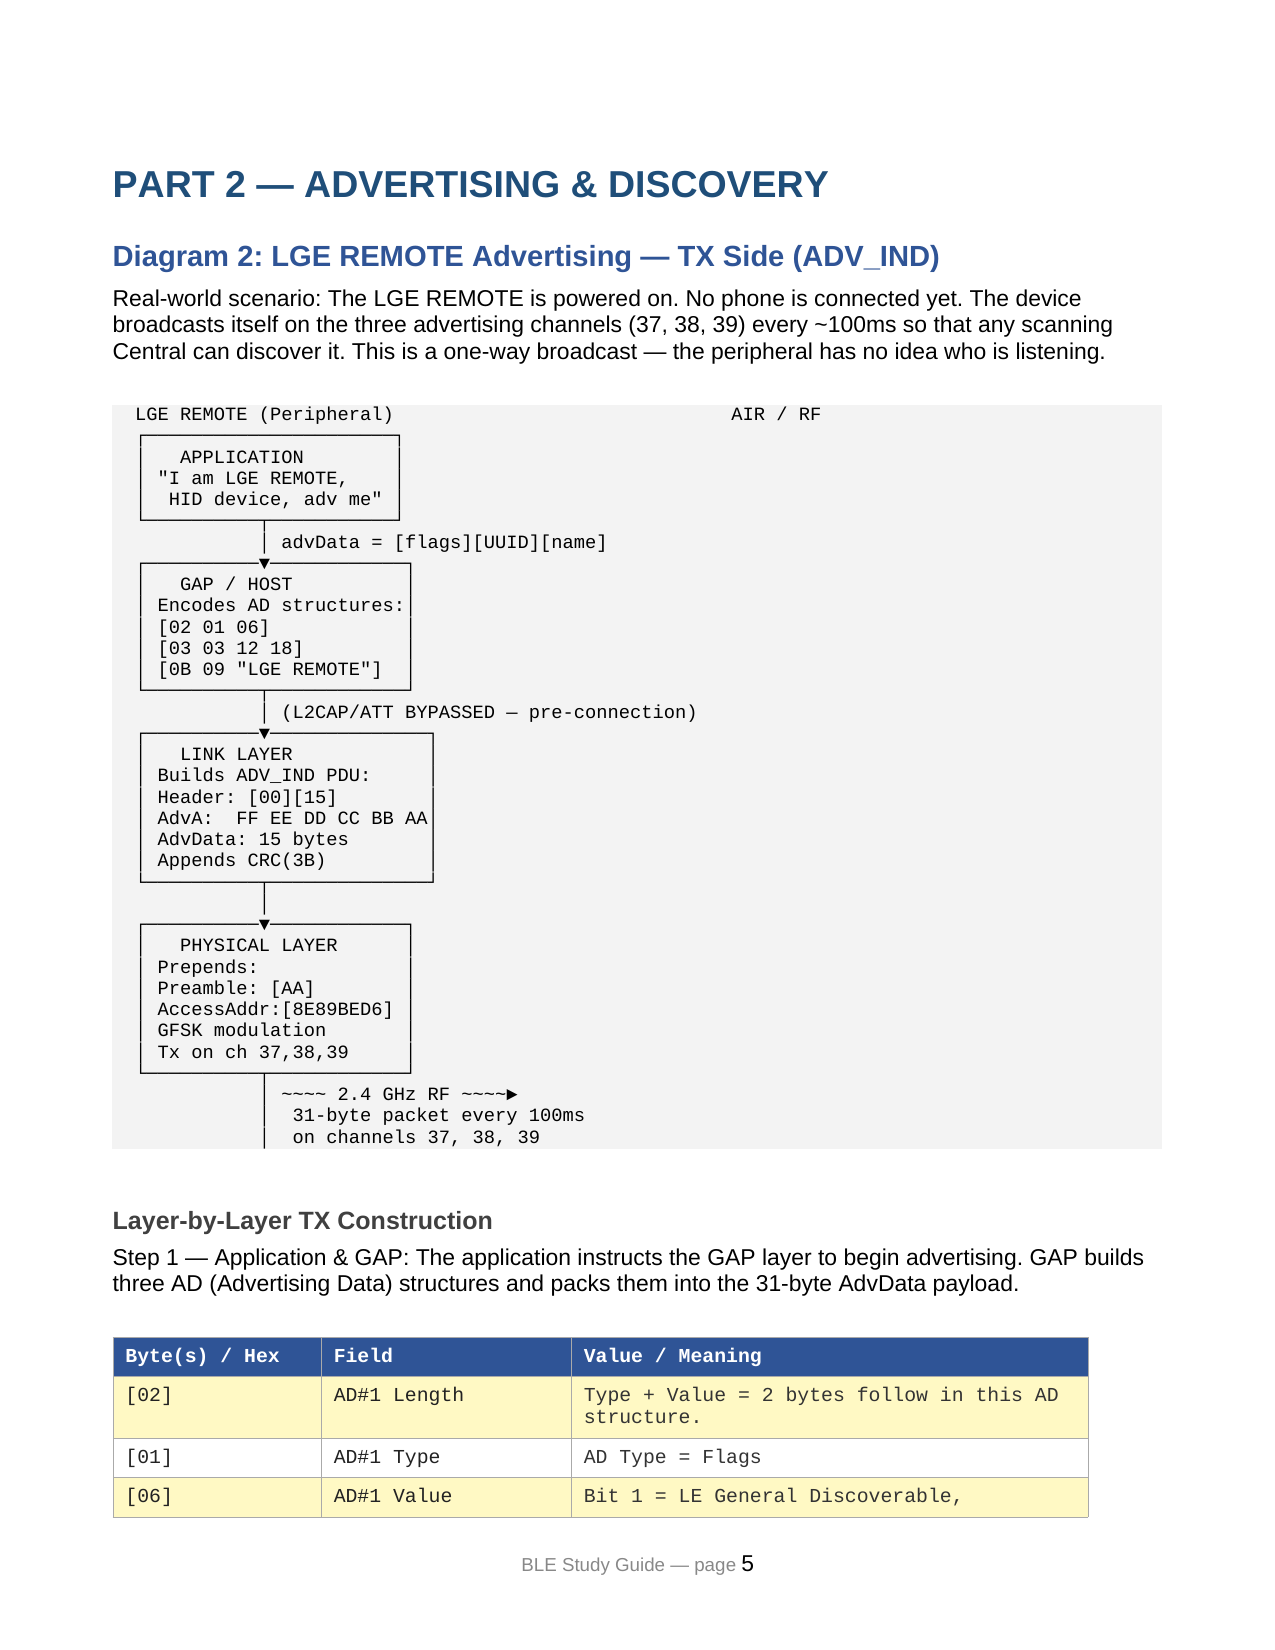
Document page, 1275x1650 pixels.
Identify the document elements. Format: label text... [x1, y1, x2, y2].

text ┌──────────▼────────────┐ [112, 915, 1162, 936]
table_cell [01] [114, 1439, 321, 1477]
text │ HID device, adv me" │ [399, 490, 1162, 511]
subtitle PART 2 — ADVERTISING & DISCOVERY [112, 162, 1162, 206]
text │ Builds ADV_IND PDU: │ [112, 766, 140, 787]
text │ "I am LGE REMOTE, │ [141, 469, 398, 490]
text │ APPLICATION │ [399, 447, 1162, 469]
text │ 31-byte packet every 100ms [264, 1106, 1162, 1127]
text │ GAP / HOST │ [112, 575, 140, 596]
text │ AccessAddr:[8E89BED6] │ [141, 1000, 410, 1021]
text ┌──────────▼──────────────┐ [112, 724, 1162, 745]
text LGE REMOTE (Peripheral) AIR / RF [112, 405, 1162, 426]
text │ PHYSICAL LAYER │ [112, 936, 140, 957]
table_cell [06] [114, 1478, 321, 1517]
text │ Prepends: │ [411, 957, 1162, 979]
text │ AccessAddr:[8E89BED6] │ [112, 1000, 140, 1021]
text │ GFSK modulation │ [141, 1021, 410, 1042]
text │ (L2CAP/ATT BYPASSED — pre-connection) [264, 702, 1162, 724]
text │ AdvA: FF EE DD CC BB AA│ [433, 809, 1162, 830]
text │ APPLICATION │ [112, 447, 140, 469]
table_header Byte(s) / Hex [114, 1338, 321, 1376]
text │ PHYSICAL LAYER │ [411, 936, 1162, 957]
text │ ~~~~ 2.4 GHz RF ~~~~► [112, 1085, 263, 1106]
text │ Tx on ch 37,38,39 │ [141, 1042, 410, 1064]
text │ Preamble: [AA] │ [112, 979, 140, 1000]
text │ ~~~~ 2.4 GHz RF ~~~~► [264, 1085, 1162, 1106]
text │ HID device, adv me" │ [112, 490, 140, 511]
text ┌──────────▼────────────┐ [112, 554, 1162, 575]
text │ Tx on ch 37,38,39 │ [411, 1042, 1162, 1064]
table_cell Bit 1 = LE General Discoverable, [572, 1478, 1088, 1517]
text └──────────┬──────────────┘ [112, 872, 1162, 894]
text │ [264, 894, 1162, 915]
text Step 1 — Application & GAP: The application instructs the GAP layer to begin advertising. GAP builds three AD (Advertising Data) structures and packs them into the 31-byte AdvData payload. [112, 1243, 1162, 1296]
text │ advData = [flags][UUID][name] [112, 532, 263, 554]
text │ GAP / HOST │ [411, 575, 1162, 596]
text │ [02 01 06] │ [141, 617, 410, 639]
text │ [02 01 06] │ [411, 617, 1162, 639]
text └──────────┬────────────┘ [112, 681, 1162, 702]
text │ Preamble: [AA] │ [411, 979, 1162, 1000]
text │ Appends CRC(3B) │ [112, 851, 140, 872]
text │ Appends CRC(3B) │ [141, 851, 432, 872]
text │ Appends CRC(3B) │ [433, 851, 1162, 872]
text │ [03 03 12 18] │ [141, 639, 410, 660]
text │ Header: [00][15] │ [141, 787, 432, 809]
text │ Prepends: │ [141, 957, 410, 979]
text │ Preamble: [AA] │ [141, 979, 410, 1000]
text │ LINK LAYER │ [112, 745, 140, 766]
text │ LINK LAYER │ [433, 745, 1162, 766]
text │ on channels 37, 38, 39 [264, 1127, 1162, 1149]
text │ [0B 09 "LGE REMOTE"] │ [141, 660, 410, 681]
text │ AccessAddr:[8E89BED6] │ [411, 1000, 1162, 1021]
subtitle Diagram 2: LGE REMOTE Advertising — TX Side (ADV_IND) [112, 239, 1162, 272]
text │ AdvA: FF EE DD CC BB AA│ [112, 809, 140, 830]
table_header Value / Meaning [572, 1338, 1088, 1376]
text │ Encodes AD structures:│ [411, 596, 1162, 617]
table_cell AD#1 Type [322, 1439, 571, 1477]
text │ AdvData: 15 bytes │ [433, 830, 1162, 851]
text │ PHYSICAL LAYER │ [141, 936, 410, 957]
text │ "I am LGE REMOTE, │ [112, 469, 140, 490]
text │ [0B 09 "LGE REMOTE"] │ [112, 660, 140, 681]
text └──────────┬────────────┘ [112, 1064, 1162, 1085]
table_cell [02] [114, 1377, 321, 1438]
text │ [03 03 12 18] │ [411, 639, 1162, 660]
text ┌──────────────────────┐ [112, 426, 1162, 447]
text │ Builds ADV_IND PDU: │ [141, 766, 432, 787]
text │ 31-byte packet every 100ms [112, 1106, 263, 1127]
text │ Header: [00][15] │ [433, 787, 1162, 809]
text │ [112, 894, 263, 915]
text │ GFSK modulation │ [112, 1021, 140, 1042]
text │ AdvData: 15 bytes │ [112, 830, 140, 851]
text │ Encodes AD structures:│ [141, 596, 410, 617]
text │ Tx on ch 37,38,39 │ [112, 1042, 140, 1064]
text │ HID device, adv me" │ [141, 490, 398, 511]
table_cell AD Type = Flags [572, 1439, 1088, 1477]
text │ advData = [flags][UUID][name] [264, 532, 1162, 554]
text Real-world scenario: The LGE REMOTE is powered on. No phone is connected yet. The device broadcasts itself on the three advertising channels (37, 38, 39) every ~100ms so that any scanning Central can discover it. This is a one-way broadcast — the peripheral has no idea who is listening. [112, 285, 1162, 364]
text │ [02 01 06] │ [112, 617, 140, 639]
text │ "I am LGE REMOTE, │ [399, 469, 1162, 490]
text │ [03 03 12 18] │ [112, 639, 140, 660]
text │ GFSK modulation │ [411, 1021, 1162, 1042]
text │ (L2CAP/ATT BYPASSED — pre-connection) [112, 702, 263, 724]
text │ APPLICATION │ [141, 447, 398, 469]
text │ Encodes AD structures:│ [112, 596, 140, 617]
text │ AdvData: 15 bytes │ [141, 830, 432, 851]
text │ LINK LAYER │ [141, 745, 432, 766]
subtitle Layer-by-Layer TX Construction [112, 1206, 1162, 1235]
text │ Prepends: │ [112, 957, 140, 979]
table_cell Type + Value = 2 bytes follow in this AD structure. [572, 1377, 1088, 1438]
text │ AdvA: FF EE DD CC BB AA│ [141, 809, 432, 830]
text │ Header: [00][15] │ [112, 787, 140, 809]
table_cell AD#1 Length [322, 1377, 571, 1438]
text └──────────┬───────────┘ [112, 511, 1162, 532]
table_header Field [322, 1338, 571, 1376]
text │ Builds ADV_IND PDU: │ [433, 766, 1162, 787]
text │ [0B 09 "LGE REMOTE"] │ [411, 660, 1162, 681]
table_cell AD#1 Value [322, 1478, 571, 1517]
text │ GAP / HOST │ [141, 575, 410, 596]
text │ on channels 37, 38, 39 [112, 1127, 263, 1149]
